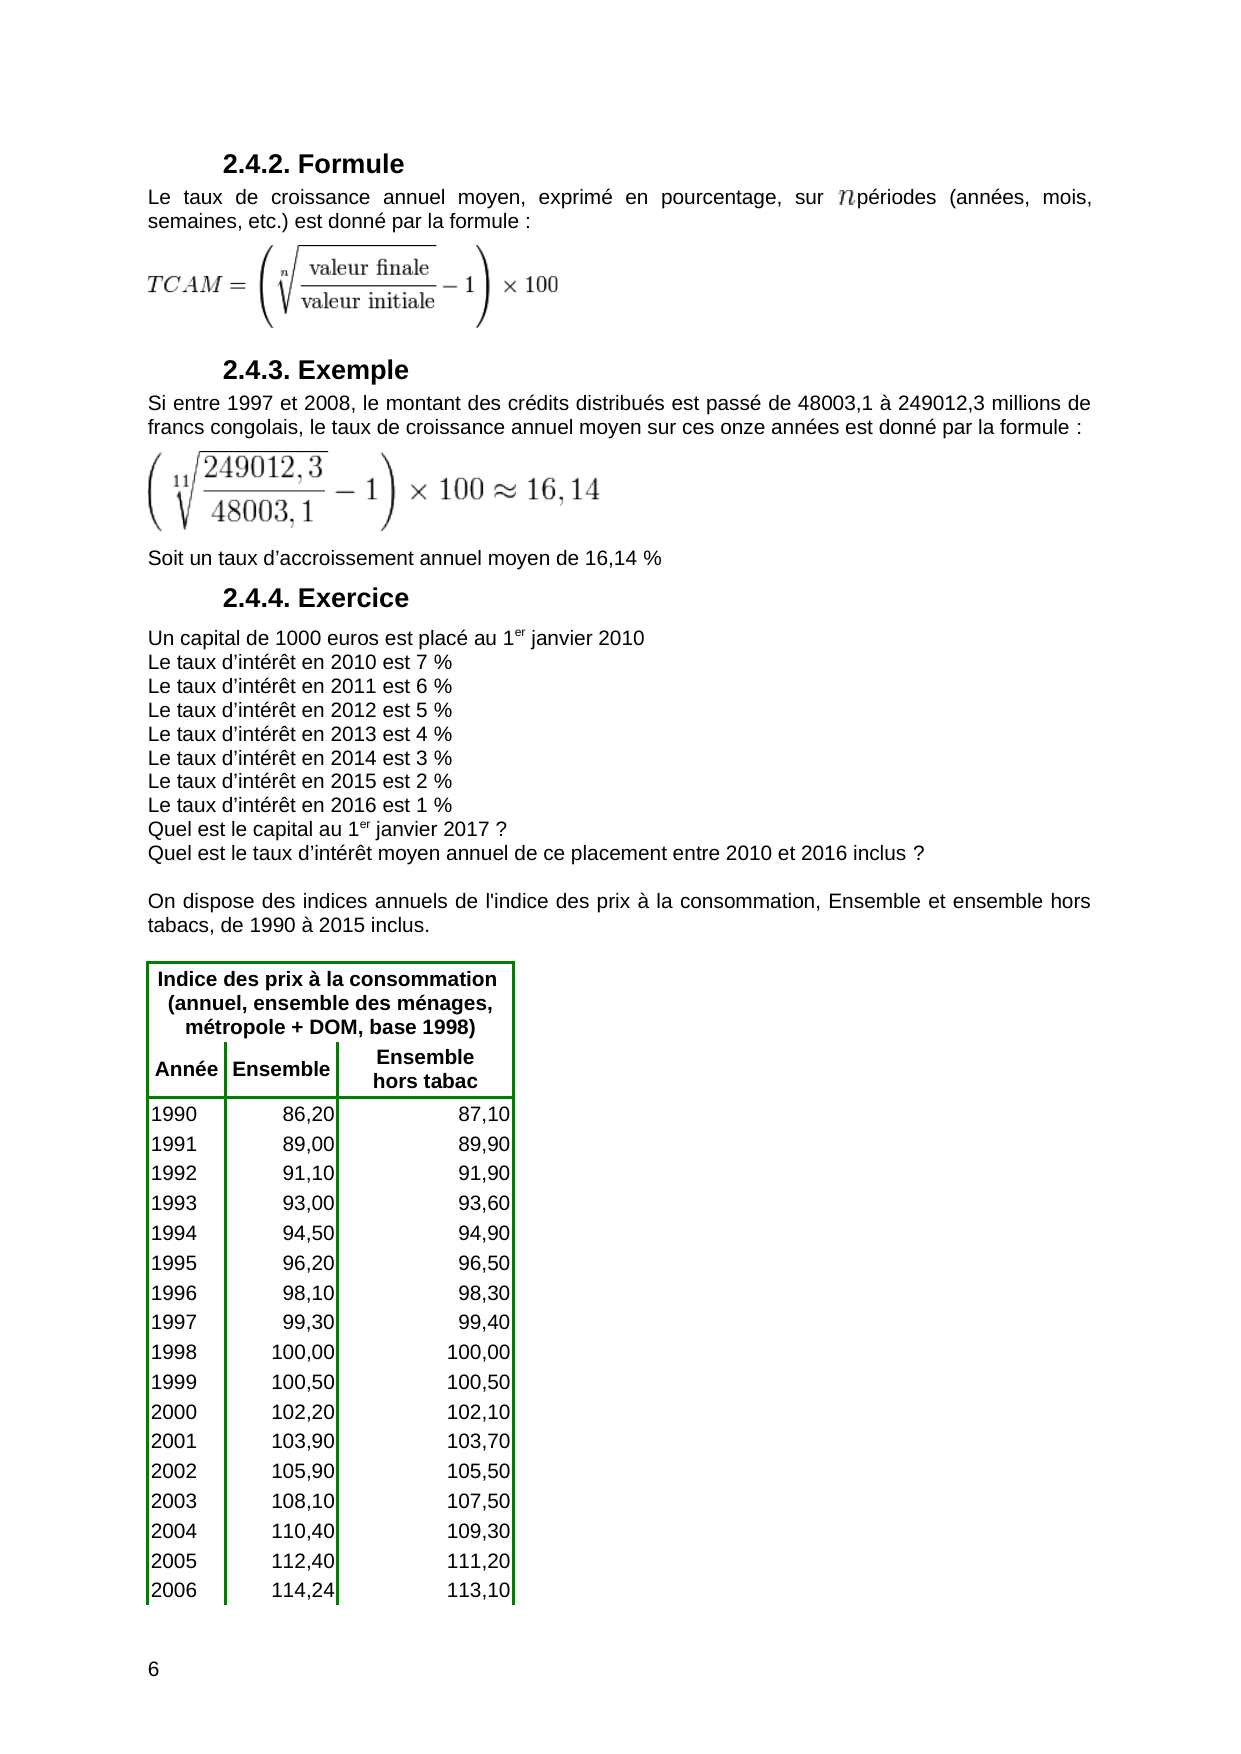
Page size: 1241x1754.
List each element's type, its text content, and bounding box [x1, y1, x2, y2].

text On dispose des indices annuels de l'indice des prix à la consommation, Ensemble et ensemble hors tabacs, de 1990 à 2015 inclus. [148, 889, 1093, 937]
table_cell 103,70 [339, 1426, 512, 1456]
text Le taux d’intérêt en 2011 est 6 % [148, 673, 1093, 697]
table_cell 91,10 [227, 1158, 336, 1188]
table_cell 1999 [149, 1367, 224, 1397]
subtitle Exemple [223, 354, 1093, 385]
text Quel est le taux d’intérêt moyen annuel de ce placement entre 2010 et 2016 inclus ? [148, 841, 1093, 865]
table_cell 99,30 [227, 1307, 336, 1337]
table_cell 100,50 [339, 1367, 512, 1397]
table_cell 96,50 [339, 1248, 512, 1277]
table_cell 112,40 [227, 1546, 336, 1575]
table_cell 102,20 [227, 1397, 336, 1426]
table_cell 93,00 [227, 1188, 336, 1218]
table_header Indice des prix à la consommation (annuel, ensemble des ménages, métropole + DOM, base 1998) [149, 964, 512, 1042]
picture [838, 190, 857, 205]
table_cell 1991 [149, 1129, 224, 1158]
text Quel est le capital au 1er janvier 2017 ? [148, 817, 1093, 841]
table_cell 1994 [149, 1218, 224, 1248]
table_cell 1996 [149, 1278, 224, 1307]
table_cell 2000 [149, 1397, 224, 1426]
table_cell Ensemble [227, 1042, 336, 1096]
text Le taux d’intérêt en 2015 est 2 % [148, 769, 1093, 793]
table_cell 2001 [149, 1426, 224, 1456]
table_cell 2004 [149, 1516, 224, 1546]
table_cell 91,90 [339, 1158, 512, 1188]
text Un capital de 1000 euros est placé au 1er janvier 2010 [148, 626, 1093, 649]
table_cell 107,50 [339, 1486, 512, 1516]
table_cell 110,40 [227, 1516, 336, 1546]
table_cell 2003 [149, 1486, 224, 1516]
table_cell 1998 [149, 1337, 224, 1367]
table_cell Ensemble hors tabac [339, 1042, 512, 1096]
table_cell 1992 [149, 1158, 224, 1188]
table_cell 98,10 [227, 1278, 336, 1307]
table_cell 100,00 [339, 1337, 512, 1367]
table_cell 109,30 [339, 1516, 512, 1546]
text Soit un taux d’accroissement annuel moyen de 16,14 % [148, 545, 1093, 569]
table_cell 105,50 [339, 1456, 512, 1486]
text Le taux d’intérêt en 2016 est 1 % [148, 793, 1093, 817]
table_cell 1997 [149, 1307, 224, 1337]
text Le taux d’intérêt en 2014 est 3 % [148, 745, 1093, 769]
table_cell 89,90 [339, 1129, 512, 1158]
table_cell 100,00 [227, 1337, 336, 1367]
table_cell 108,10 [227, 1486, 336, 1516]
table_cell 2006 [149, 1575, 224, 1605]
table_cell 100,50 [227, 1367, 336, 1397]
table_cell Année [149, 1042, 224, 1096]
subtitle Formule [223, 148, 1093, 179]
text Le taux d’intérêt en 2012 est 5 % [148, 697, 1093, 721]
table_cell 102,10 [339, 1397, 512, 1426]
text Si entre 1997 et 2008, le montant des crédits distribués est passé de 48003,1 à 249012,3 millions de francs congolais, le taux de croissance annuel moyen sur ces onze années est donné par la formule : [148, 391, 1093, 439]
table_cell 103,90 [227, 1426, 336, 1456]
table_cell 94,50 [227, 1218, 336, 1248]
table_cell 114,24 [227, 1575, 336, 1605]
subtitle Exercice [223, 582, 1093, 613]
text Le taux de croissance annuel moyen, exprimé en pourcentage, sur périodes (années, mois, semaines, etc.) est donné par la formule : [148, 185, 1093, 233]
table_cell 89,00 [227, 1129, 336, 1158]
table_cell 2002 [149, 1456, 224, 1486]
table_cell 93,60 [339, 1188, 512, 1218]
table_cell 113,10 [339, 1575, 512, 1605]
picture [147, 245, 558, 329]
table_cell 1993 [149, 1188, 224, 1218]
table_cell 1990 [149, 1099, 224, 1128]
text Le taux d’intérêt en 2010 est 7 % [148, 649, 1093, 673]
table_cell 87,10 [339, 1099, 512, 1128]
table_cell 98,30 [339, 1278, 512, 1307]
table_cell 2005 [149, 1546, 224, 1575]
table_cell 1995 [149, 1248, 224, 1277]
table_cell 94,90 [339, 1218, 512, 1248]
table_cell 86,20 [227, 1099, 336, 1128]
picture [147, 451, 601, 533]
text Le taux d’intérêt en 2013 est 4 % [148, 721, 1093, 745]
table_cell 111,20 [339, 1546, 512, 1575]
table_cell 105,90 [227, 1456, 336, 1486]
table_cell 99,40 [339, 1307, 512, 1337]
table_cell 96,20 [227, 1248, 336, 1277]
